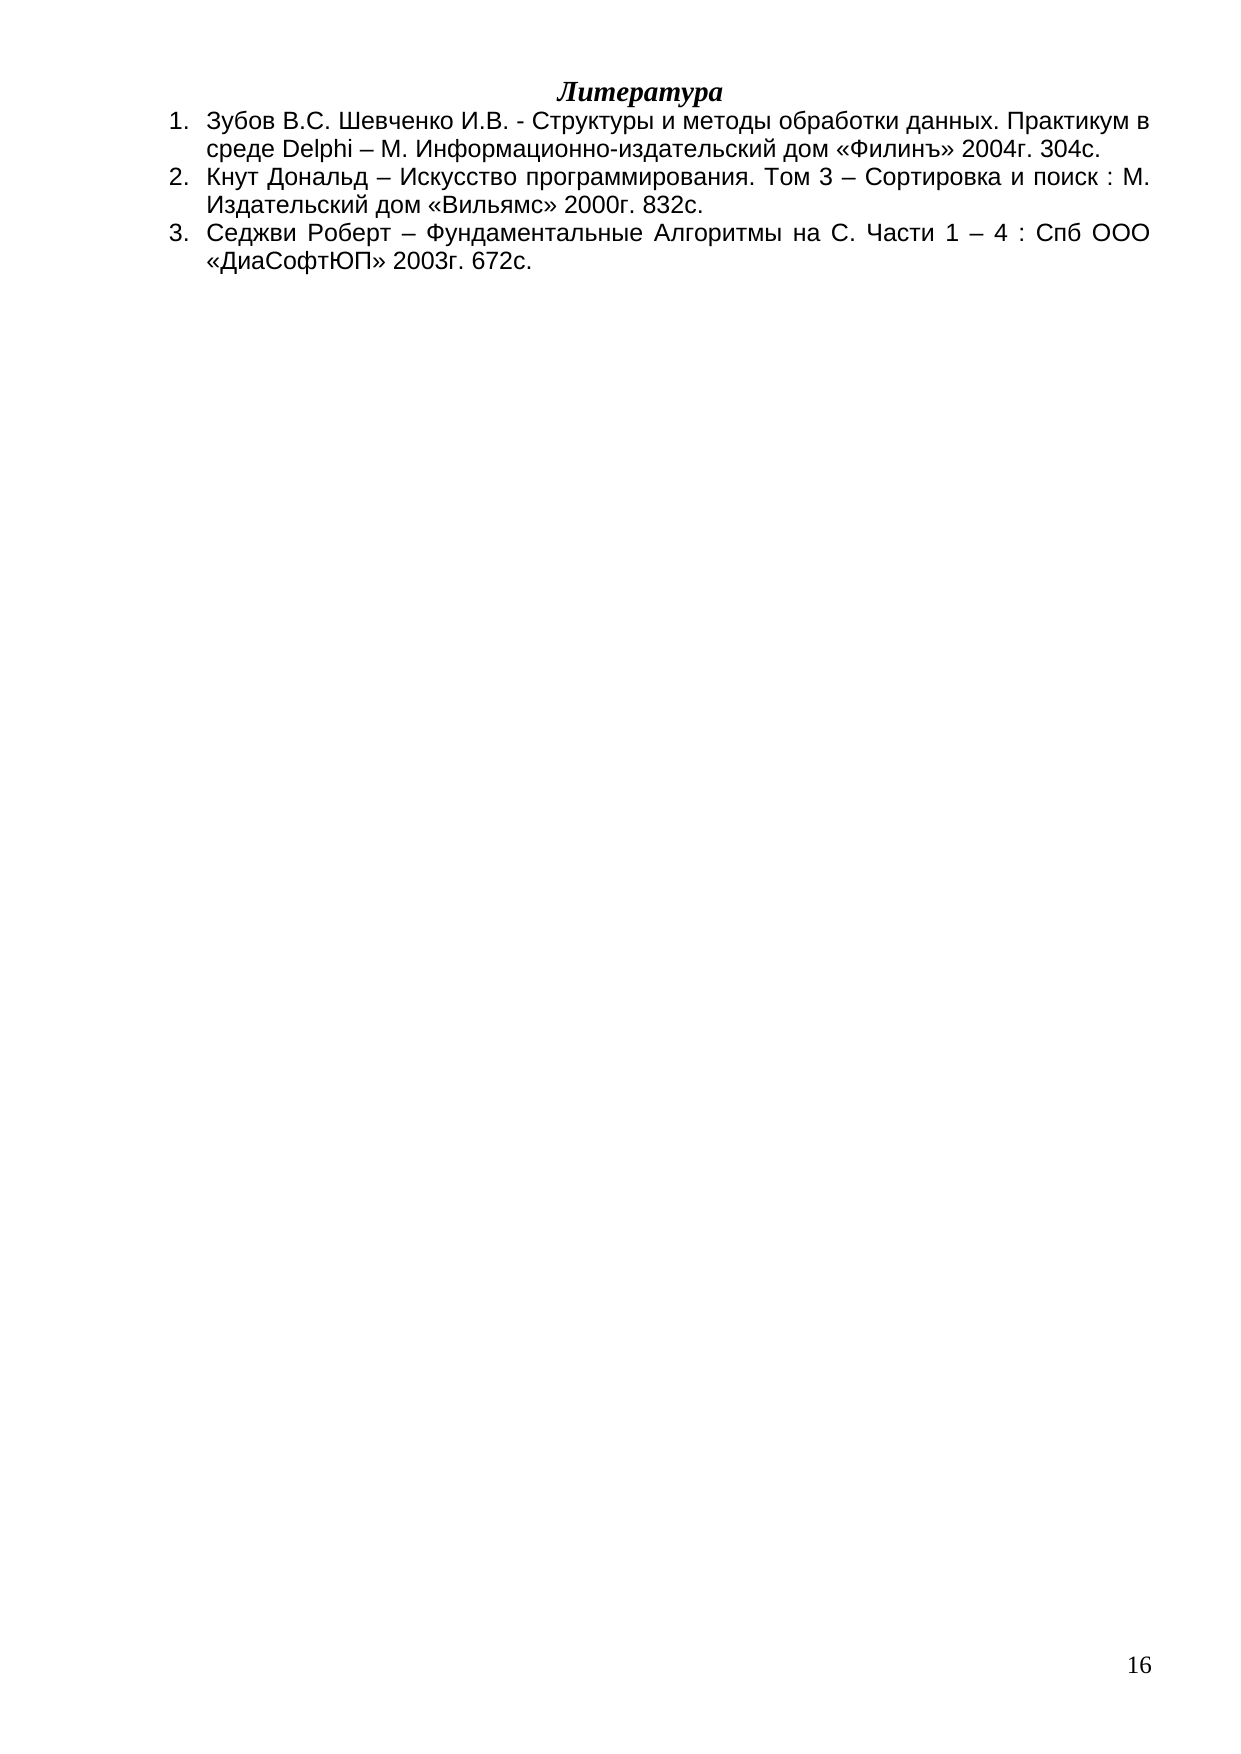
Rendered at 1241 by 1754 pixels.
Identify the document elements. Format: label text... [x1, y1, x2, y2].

list Кнут Дональд – Искусство программирования. Том 3 – Сортировка и поиск : М. Издательский дом «Вильямс» 2000г. 832с. [169, 163, 1152, 219]
subtitle Литература [131, 75, 1152, 107]
list Зубов В.С. Шевченко И.В. - Структуры и методы обработки данных. Практикум в среде Delphi – М. Информационно-издательский дом «Филинъ» 2004г. 304с. [169, 107, 1152, 163]
list Седжви Роберт – Фундаментальные Алгоритмы на С. Части 1 – 4 : Спб ООО «ДиаСофтЮП» 2003г. 672с. [169, 219, 1152, 275]
